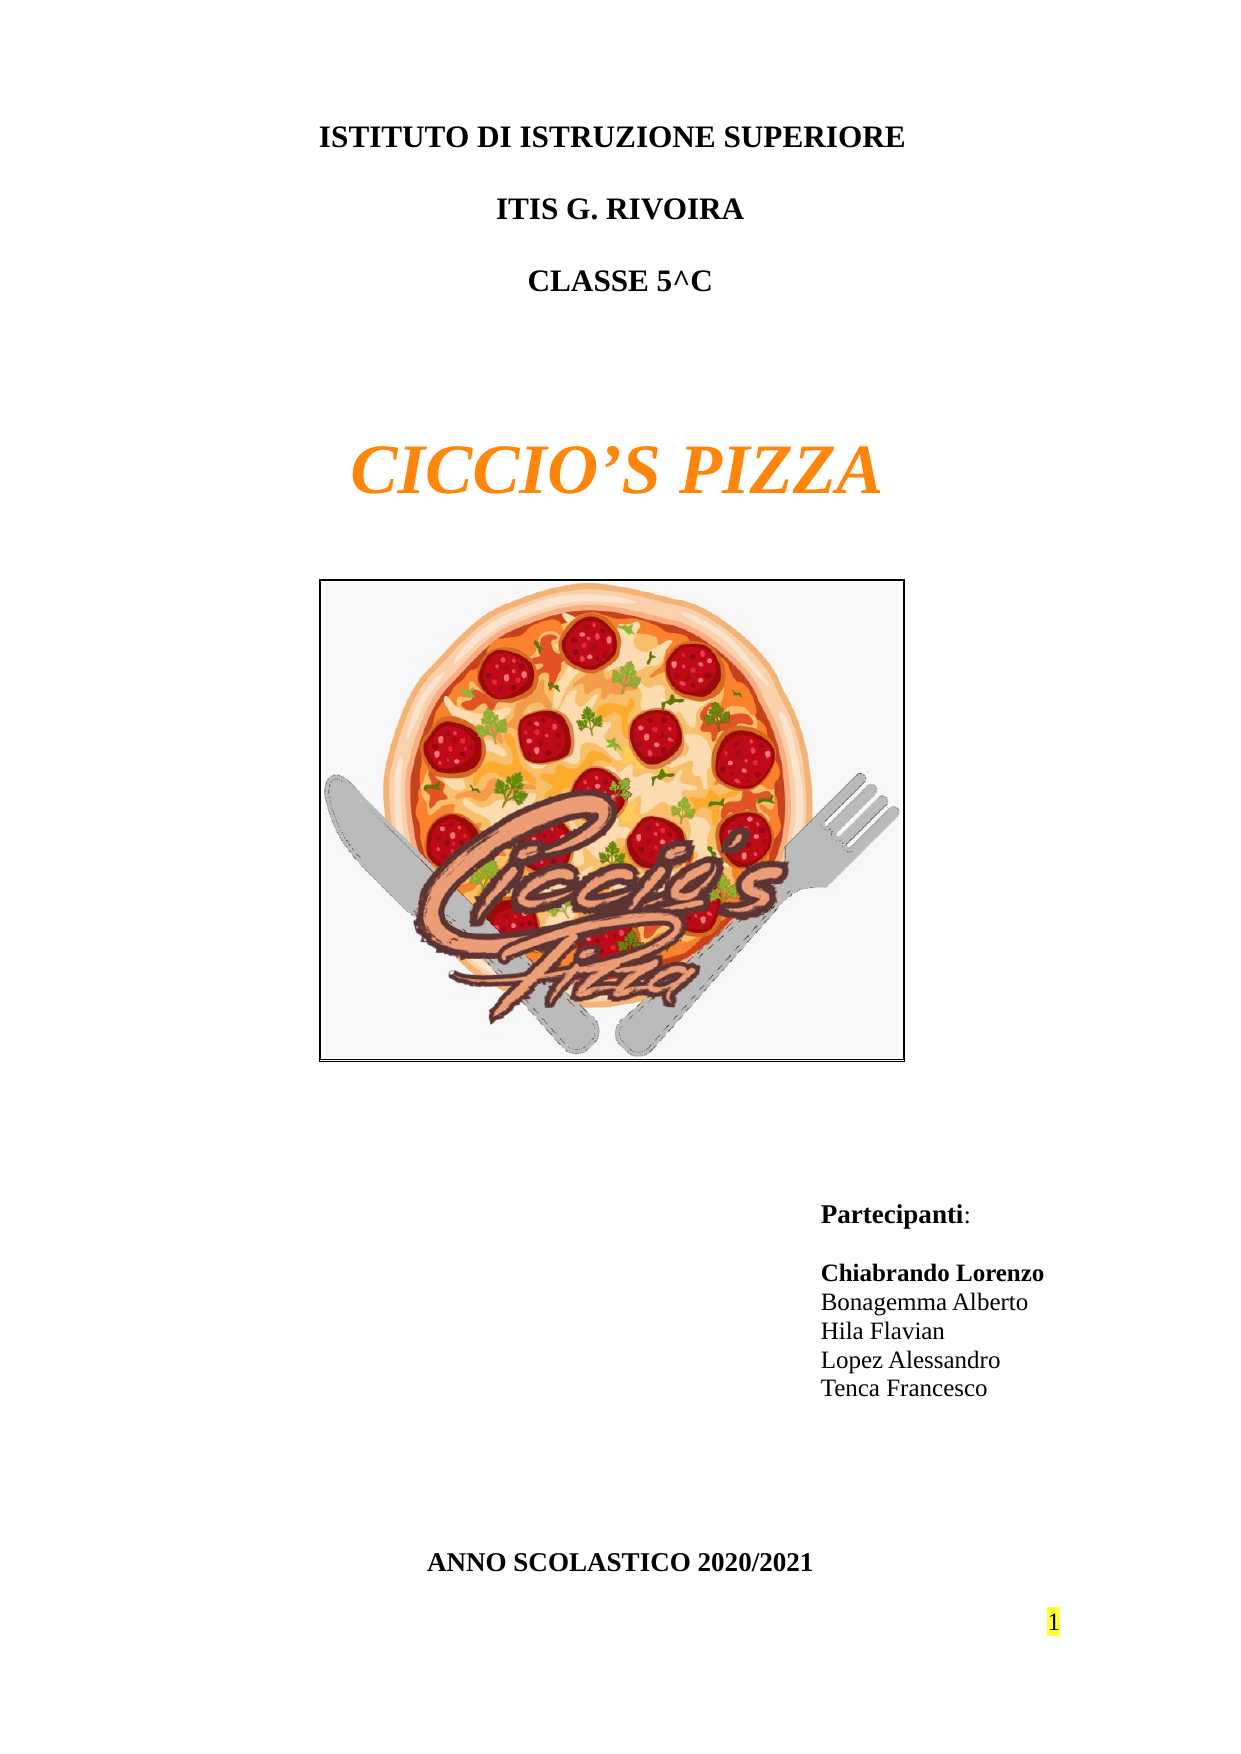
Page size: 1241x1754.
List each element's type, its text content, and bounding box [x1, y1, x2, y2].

picture [323, 583, 900, 1057]
text ITIS G. RIVOIRA [118, 190, 1122, 226]
text Chiabrando Lorenzo [118, 1258, 1122, 1287]
text Hila Flavian [118, 1316, 1122, 1345]
text CLASSE 5^C [118, 262, 1122, 298]
text ISTITUTO DI ISTRUZIONE SUPERIORE [118, 118, 1122, 154]
text ANNO SCOLASTICO 2020/2021 [118, 1546, 1122, 1577]
text CICCIO’S PIZZA [118, 427, 1122, 509]
text Lopez Alessandro [118, 1345, 1122, 1373]
text Tenca Francesco [118, 1373, 1122, 1402]
text Bonagemma Alberto [118, 1287, 1122, 1316]
text Partecipanti: [118, 1199, 1122, 1230]
